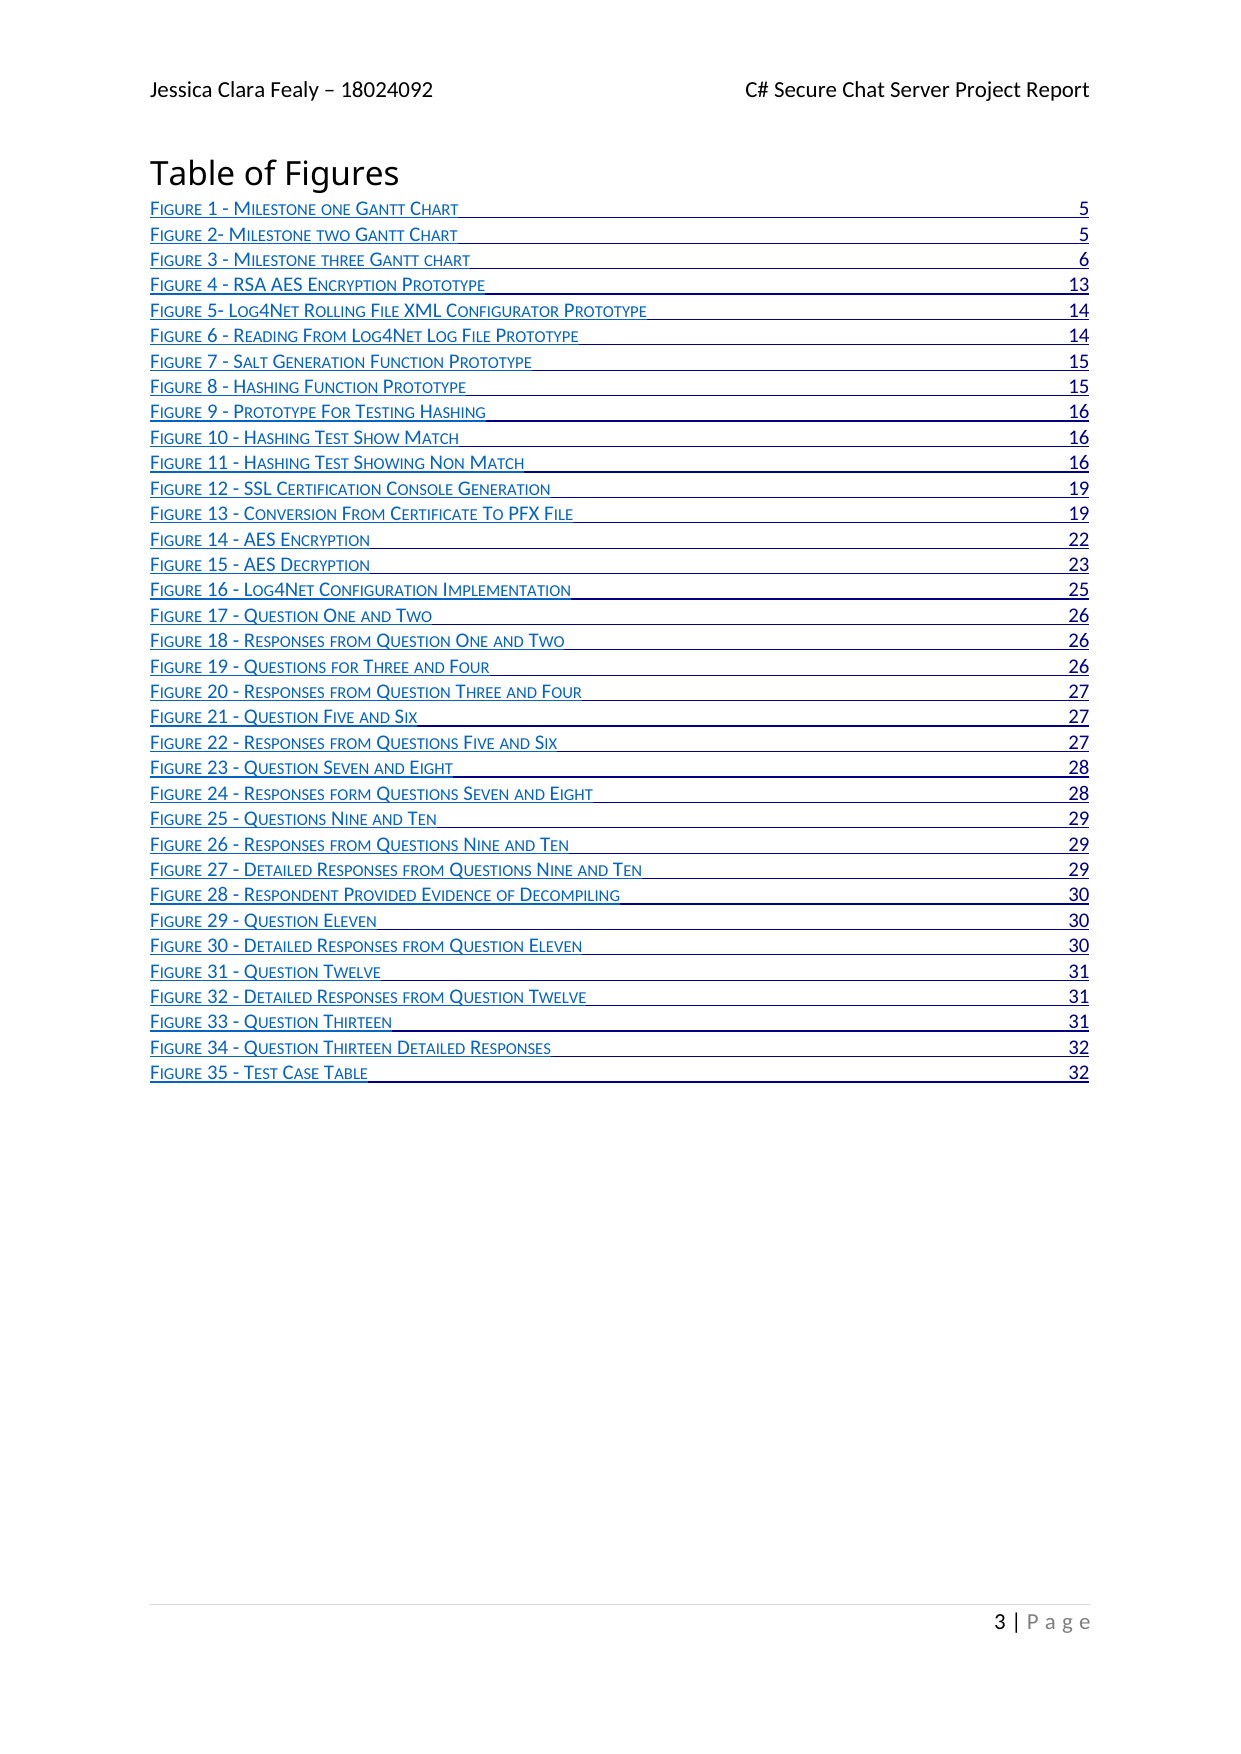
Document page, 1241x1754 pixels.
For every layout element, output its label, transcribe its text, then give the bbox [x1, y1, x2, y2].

text Figure 15 - AES Decryption 23 [150, 551, 1090, 577]
text Figure 17 - Question One and Two 26 [150, 602, 1090, 627]
text Figure 6 - Reading From Log4Net Log File Prototype 14 [150, 322, 1090, 348]
text Figure 19 - Questions for Three and Four 26 [150, 653, 1090, 678]
text Figure 16 - Log4Net Configuration Implementation 25 [150, 577, 1090, 602]
text Figure 21 - Question Five and Six 27 [150, 704, 1090, 729]
text Figure 4 - RSA AES Encryption Prototype 13 [150, 272, 1090, 297]
text Figure 30 - Detailed Responses from Question Eleven 30 [150, 932, 1090, 958]
text Figure 14 - AES Encryption 22 [150, 526, 1090, 551]
text Figure 3 - Milestone three Gantt chart 6 [150, 246, 1090, 272]
text Figure 2- Milestone two Gantt Chart 5 [150, 221, 1090, 246]
text Figure 28 - Respondent Provided Evidence of Decompiling 30 [150, 882, 1090, 907]
text Figure 35 - Test Case Table 32 [150, 1059, 1090, 1085]
text Figure 12 - SSL Certification Console Generation 19 [150, 475, 1090, 500]
text Figure 29 - Question Eleven 30 [150, 907, 1090, 932]
text Figure 20 - Responses from Question Three and Four 27 [150, 678, 1090, 704]
text Figure 11 - Hashing Test Showing Non Match 16 [150, 449, 1090, 475]
text Figure 1 - Milestone one Gantt Chart 5 [150, 195, 1090, 221]
subtitle Table of Figures [150, 150, 1090, 195]
text Figure 22 - Responses from Questions Five and Six 27 [150, 729, 1090, 754]
text Figure 33 - Question Thirteen 31 [150, 1009, 1090, 1034]
text Figure 25 - Questions Nine and Ten 29 [150, 805, 1090, 831]
text Figure 18 - Responses from Question One and Two 26 [150, 627, 1090, 653]
text Figure 9 - Prototype For Testing Hashing 16 [150, 399, 1090, 424]
text Figure 7 - Salt Generation Function Prototype 15 [150, 348, 1090, 373]
text Figure 24 - Responses form Questions Seven and Eight 28 [150, 780, 1090, 805]
text Figure 34 - Question Thirteen Detailed Responses 32 [150, 1034, 1090, 1059]
text Figure 8 - Hashing Function Prototype 15 [150, 373, 1090, 399]
text Figure 5- Log4Net Rolling File XML Configurator Prototype 14 [150, 297, 1090, 322]
text Figure 31 - Question Twelve 31 [150, 958, 1090, 983]
text Figure 13 - Conversion From Certificate To PFX File 19 [150, 500, 1090, 526]
text Figure 10 - Hashing Test Show Match 16 [150, 424, 1090, 449]
text Figure 23 - Question Seven and Eight 28 [150, 754, 1090, 780]
text Figure 27 - Detailed Responses from Questions Nine and Ten 29 [150, 856, 1090, 882]
text Figure 26 - Responses from Questions Nine and Ten 29 [150, 831, 1090, 856]
text Figure 32 - Detailed Responses from Question Twelve 31 [150, 983, 1090, 1009]
